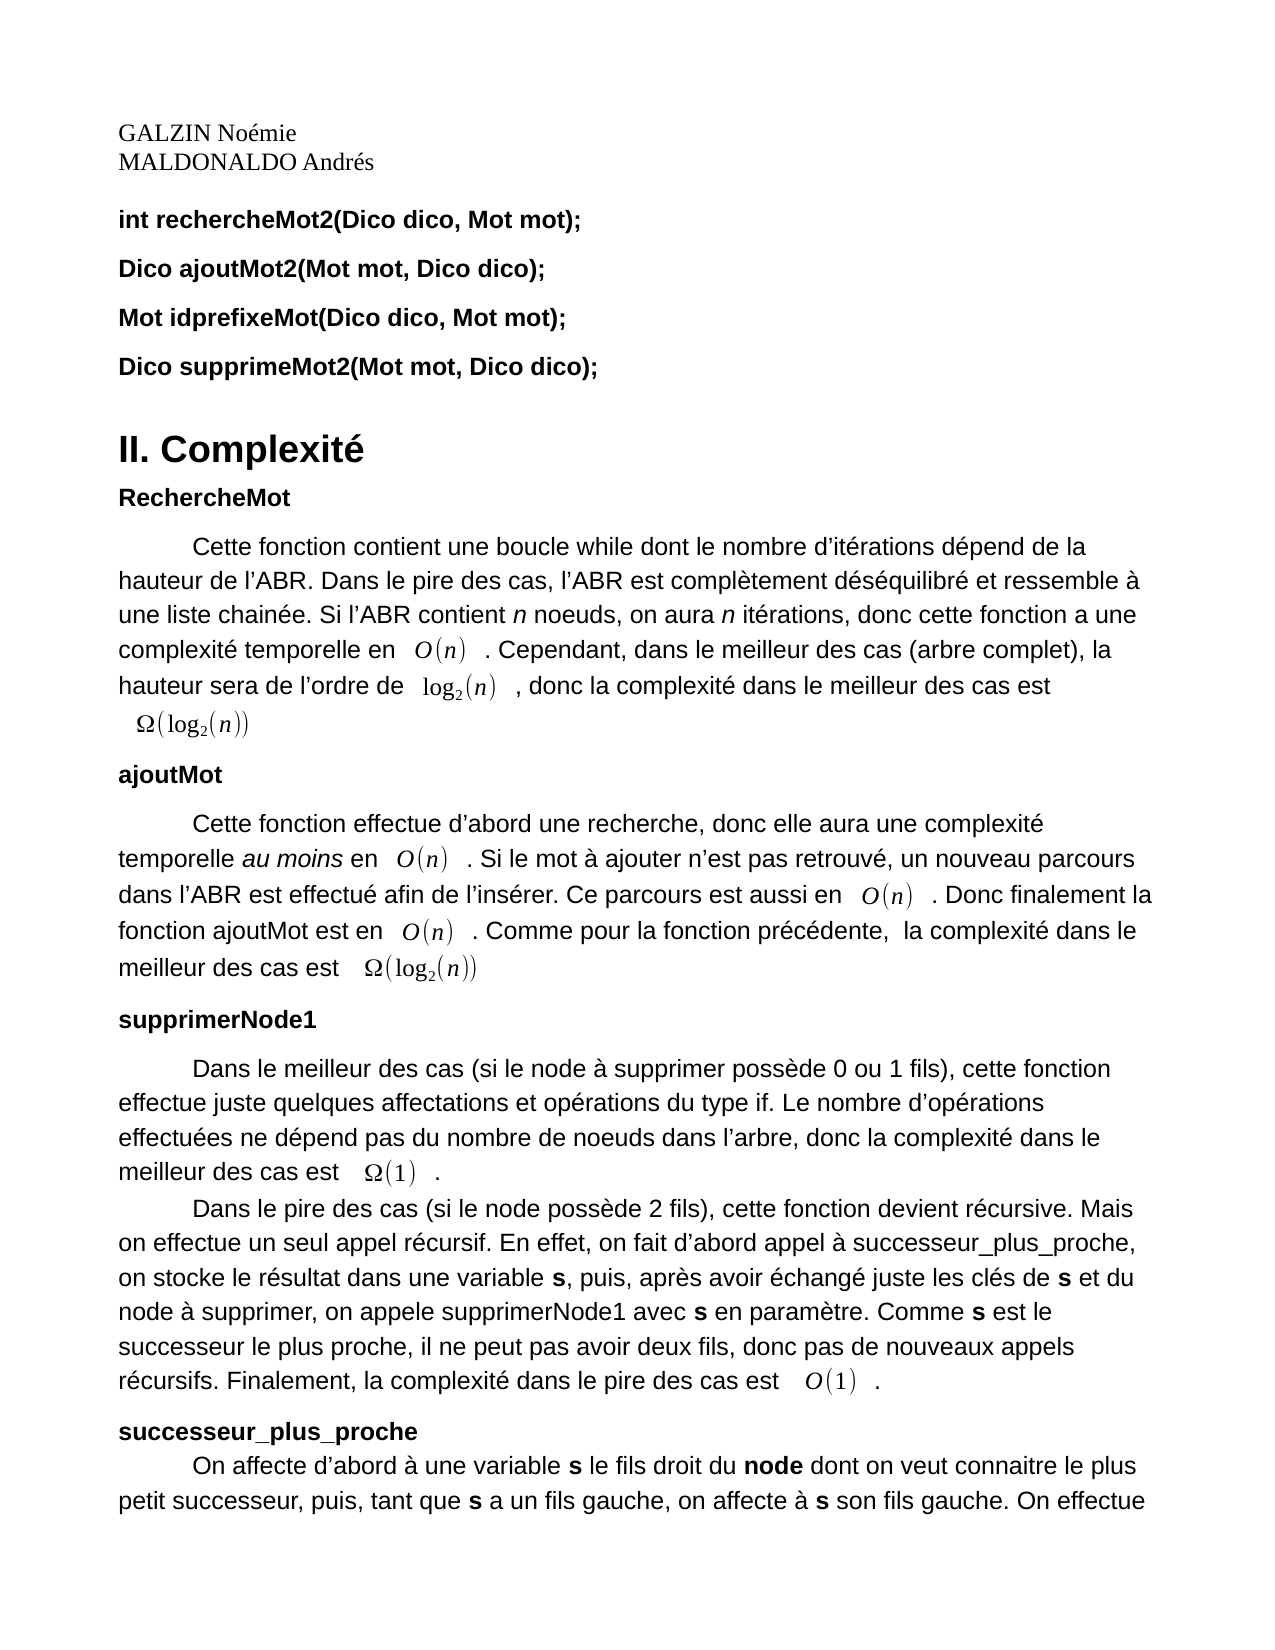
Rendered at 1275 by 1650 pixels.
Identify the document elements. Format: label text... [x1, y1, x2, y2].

text Dans le meilleur des cas (si le node à supprimer possède 0 ou 1 fils), cette fonction effectue juste quelques affectations et opérations du type if. Le nombre d’opérations effectuées ne dépend pas du nombre de noeuds dans l’arbre, donc la complexité dans le meilleur des cas est . Dans le pire des cas (si le node possède 2 fils), cette fonction devient récursive. Mais on effectue un seul appel récursif. En effet, on fait d’abord appel à successeur_plus_proche, on stocke le résultat dans une variable s, puis, après avoir échangé juste les clés de s et du node à supprimer, on appele supprimerNode1 avec s en paramètre. Comme s est le successeur le plus proche, il ne peut pas avoir deux fils, donc pas de nouveaux appels récursifs. Finalement, la complexité dans le pire des cas est . [118, 1054, 1157, 1397]
text Cette fonction effectue d’abord une recherche, donc elle aura une complexité temporelle au moins en. Si le mot à ajouter n’est pas retrouvé, un nouveau parcours dans l’ABR est effectué afin de l’insérer. Ce parcours est aussi en. Donc finalement la fonction ajoutMot est en. Comme pour la fonction précédente, la complexité dans le meilleur des cas est [118, 809, 1157, 984]
text Dico ajoutMot2(Mot mot, Dico dico); [118, 254, 1157, 283]
subtitle II. Complexité [118, 426, 1157, 470]
text successeur_plus_proche On affecte d’abord à une variable s le fils droit du node dont on veut connaitre le plus petit successeur, puis, tant que s a un fils gauche, on affecte à s son fils gauche. On effectue [118, 1417, 1157, 1514]
text RechercheMot [118, 482, 1157, 511]
text supprimerNode1 [118, 1005, 1157, 1033]
text Mot idprefixeMot(Dico dico, Mot mot); [118, 303, 1157, 332]
text ajoutMot [118, 760, 1157, 789]
text Cette fonction contient une boucle while dont le nombre d’itérations dépend de la hauteur de l’ABR. Dans le pire des cas, l’ABR est complètement déséquilibré et ressemble à une liste chainée. Si l’ABR contient n noeuds, on aura n itérations, donc cette fonction a une complexité temporelle en. Cependant, dans le meilleur des cas (arbre complet), la hauteur sera de l’ordre de, donc la complexité dans le meilleur des cas est [118, 532, 1157, 740]
text int rechercheMot2(Dico dico, Mot mot); [118, 205, 1157, 234]
text Dico supprimeMot2(Mot mot, Dico dico); [118, 352, 1157, 381]
